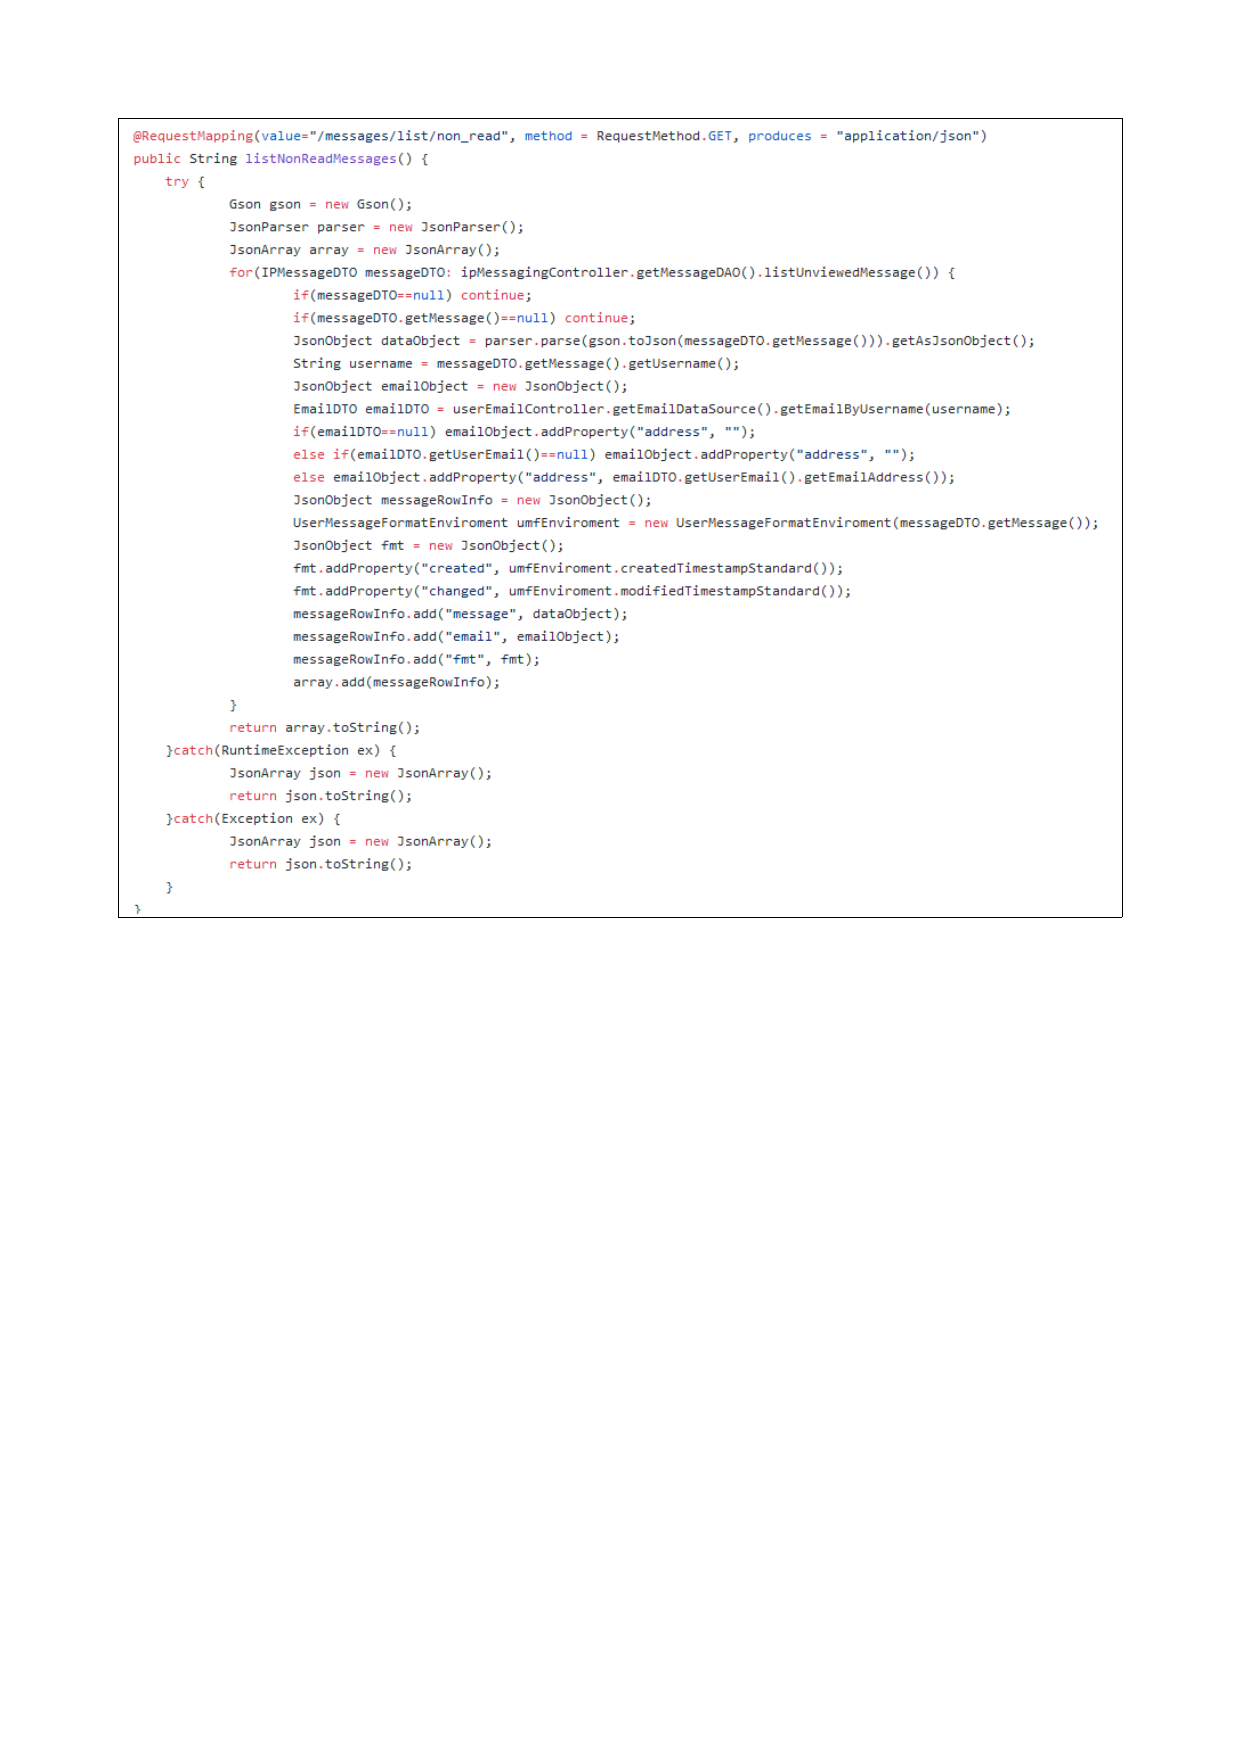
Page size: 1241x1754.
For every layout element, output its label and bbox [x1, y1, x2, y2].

picture [121, 121, 1119, 914]
